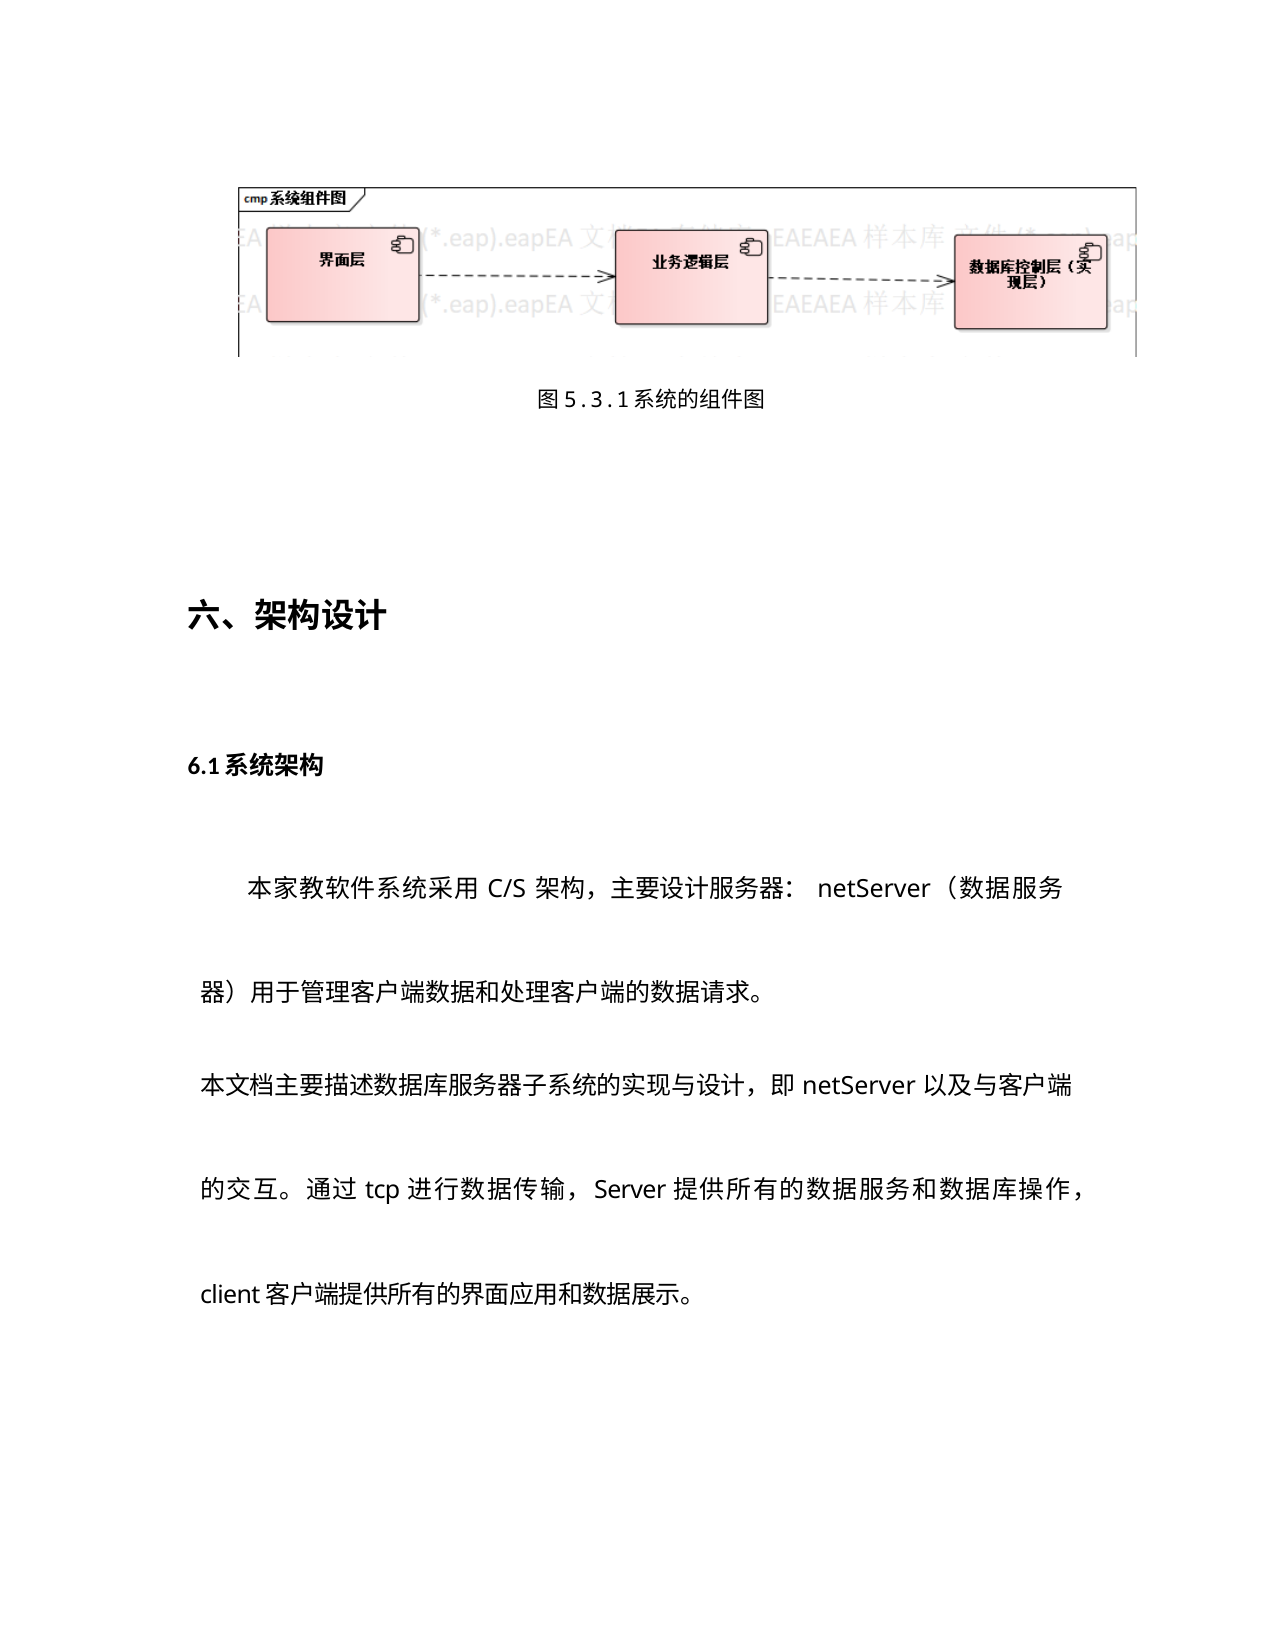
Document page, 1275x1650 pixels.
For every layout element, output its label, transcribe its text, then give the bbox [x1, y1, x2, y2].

text 图5.3.1系统的组件图 [187, 356, 1087, 419]
subtitle 6.1系统架构 [187, 722, 1087, 784]
text 本家教软件系统采用 C/S 架构，主要设计服务器： netServer（数据服务器）用于管理客户端数据和处理客户端的数据请求。 [200, 845, 1063, 1012]
subtitle 六、架构设计 [187, 571, 1087, 633]
text 本文档主要描述数据库服务器子系统的实现与设计，即 netServer 以及与客户端的交互。通过tcp进行数据传输，Server提供所有的数据服务和数据库操作，client客户端提供所有的界面应用和数据展示。 [200, 1042, 1072, 1313]
